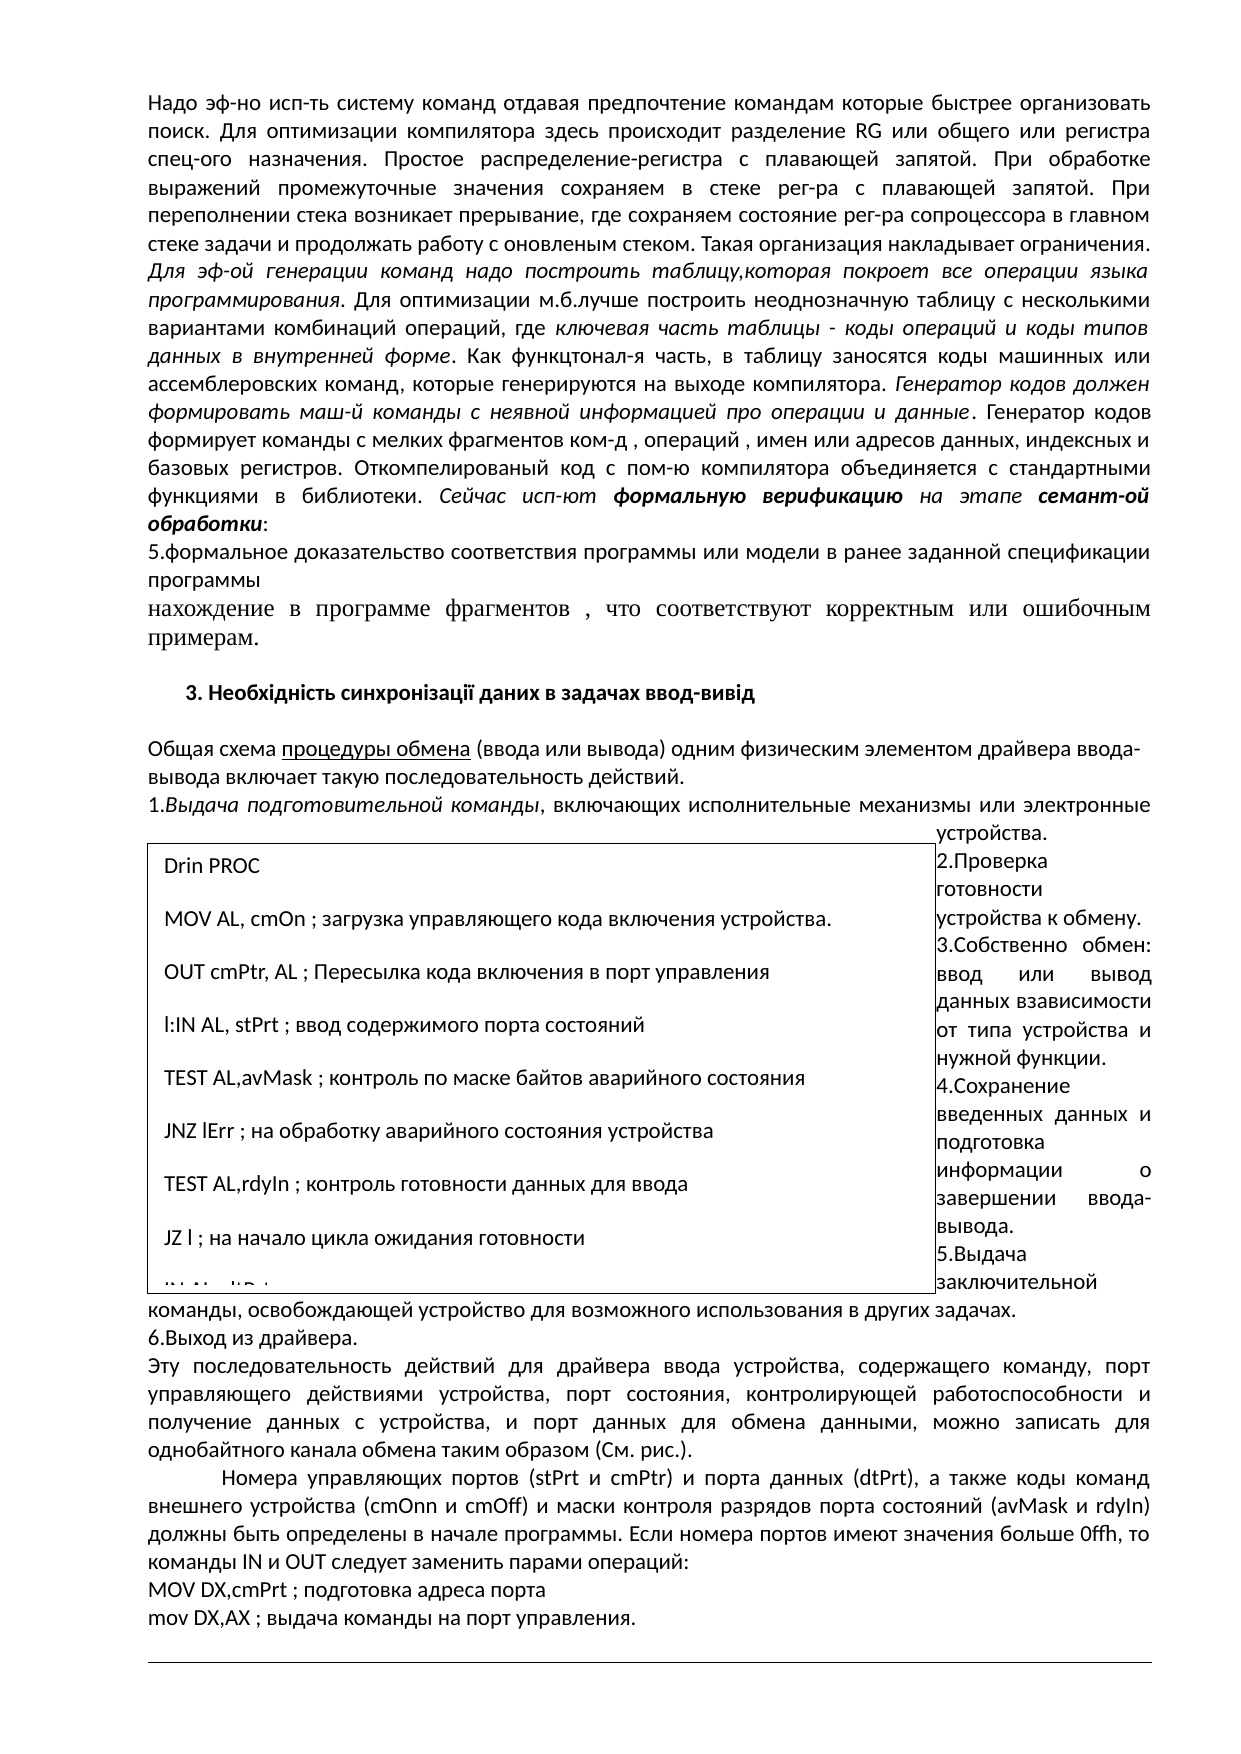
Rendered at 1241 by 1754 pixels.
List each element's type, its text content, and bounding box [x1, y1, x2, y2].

list Drin PROC [164, 851, 920, 879]
list Выход из драйвера. [148, 1323, 1152, 1351]
list JZ l ; на начало цикла ожидания готовности [164, 1223, 920, 1251]
list l:IN AL, stPrt ; ввод содержимого порта состояний [164, 1011, 920, 1038]
list Выдача заключительной команды, освобождающей устройство для возможного использования в других задачах. [148, 1239, 1152, 1323]
text Надо эф-но исп-ть систему команд отдавая предпочтение командам которые быстрее организовать поиск. Для оптимизации компилятора здесь происходит разделение RG или общего или регистра спец-ого назначения. Простое распределение-регистра с плавающей запятой. При обработке выражений промежуточные значения сохраняем в стеке рег-ра с плавающей запятой. При переполнении стека возникает прерывание, где сохраняем состояние рег-ра сопроцессора в главном стеке задачи и продолжать работу с оновленым стеком. Такая организация накладывает ограничения. Для эф-ой генерации команд надо построить таблицу,которая покроет все операции языка программирования. Для оптимизации м.б.лучше построить неоднозначную таблицу с несколькими вариантами комбинаций операций, где ключевая часть таблицы - коды операций и коды типов данных в внутренней форме. Как функцтонал-я часть, в таблицу заносятся коды машинных или ассемблеровских команд, которые генерируются на выходе компилятора. Генератор кодов должен формировать маш-й команды с неявной информацией про операции и данные. Генератор кодов формирует команды с мелких фрагментов ком-д , операций , имен или адресов данных, индексных и базовых регистров. Откомпелированый код с пом-ю компилятора объединяется с стандартными функциями в библиотеки. Сейчас исп-ют формальную верификацию на этапе семант-ой обработки: [148, 88, 1152, 537]
list формальное доказательство соответствия программы или модели в ранее заданной спецификации программы [148, 537, 1152, 593]
text Эту последовательность действий для драйвера ввода устройства, содержащего команду, порт управляющего действиями устройства, порт состояния, контролирующей работоспособности и получение данных с устройства, и порт данных для обмена данными, можно записать для однобайтного канала обмена таким образом (См. рис.). [148, 1351, 1152, 1463]
list OUT cmPtr, AL ; Пересылка кода включения в порт управления [164, 957, 920, 986]
list JNZ lErr ; на обработку аварийного состояния устройства [164, 1117, 920, 1144]
text Номера управляющих портов (stPrt и cmPtr) и порта данных (dtPrt), а также коды команд внешнего устройства (cmOnn и cmOff) и маски контроля разрядов порта состояний (avMask и rdyIn) должны быть определены в начале программы. Если номера портов имеют значения больше 0ffh, то команды IN и OUT следует заменить парами операций: [148, 1463, 1152, 1575]
list TEST AL,avMask ; контроль по маске байтов аварийного состояния [164, 1063, 920, 1092]
list Сохранение введенных данных и подготовка информации о завершении ввода-вывода. [936, 1071, 1152, 1239]
list MOV AL, cmOn ; загрузка управляющего кода включения устройства. [164, 904, 920, 932]
text 3. Необхідність синхронізації даних в задачах ввод-вивід [185, 678, 1152, 706]
list [148, 844, 935, 1293]
list Собственно обмен: ввод или вывод данных взависимости от типа устройства и нужной функции. [936, 931, 1152, 1071]
list IN AL, dtPrt ; ввод данных [164, 1276, 920, 1285]
list Проверка готовности устройства к обмену. [936, 847, 1152, 931]
text Общая схема процедуры обмена (ввода или вывода) одним физическим элементом драйвера ввода-вывода включает такую последовательность действий. [148, 734, 1152, 791]
text нахождение в программе фрагментов , что соответствуют корректным или ошибочным примерам. [148, 593, 1152, 650]
text mov DX,AX ; выдача команды на порт управления. [148, 1603, 1152, 1662]
list TEST AL,rdyIn ; контроль готовности данных для ввода [164, 1169, 920, 1198]
list Выдача подготовительной команды, включающих исполнительные механизмы или электронные устройства. [147, 791, 1152, 847]
text MOV DX,cmPrt ; подготовка адреса порта [148, 1575, 1152, 1603]
